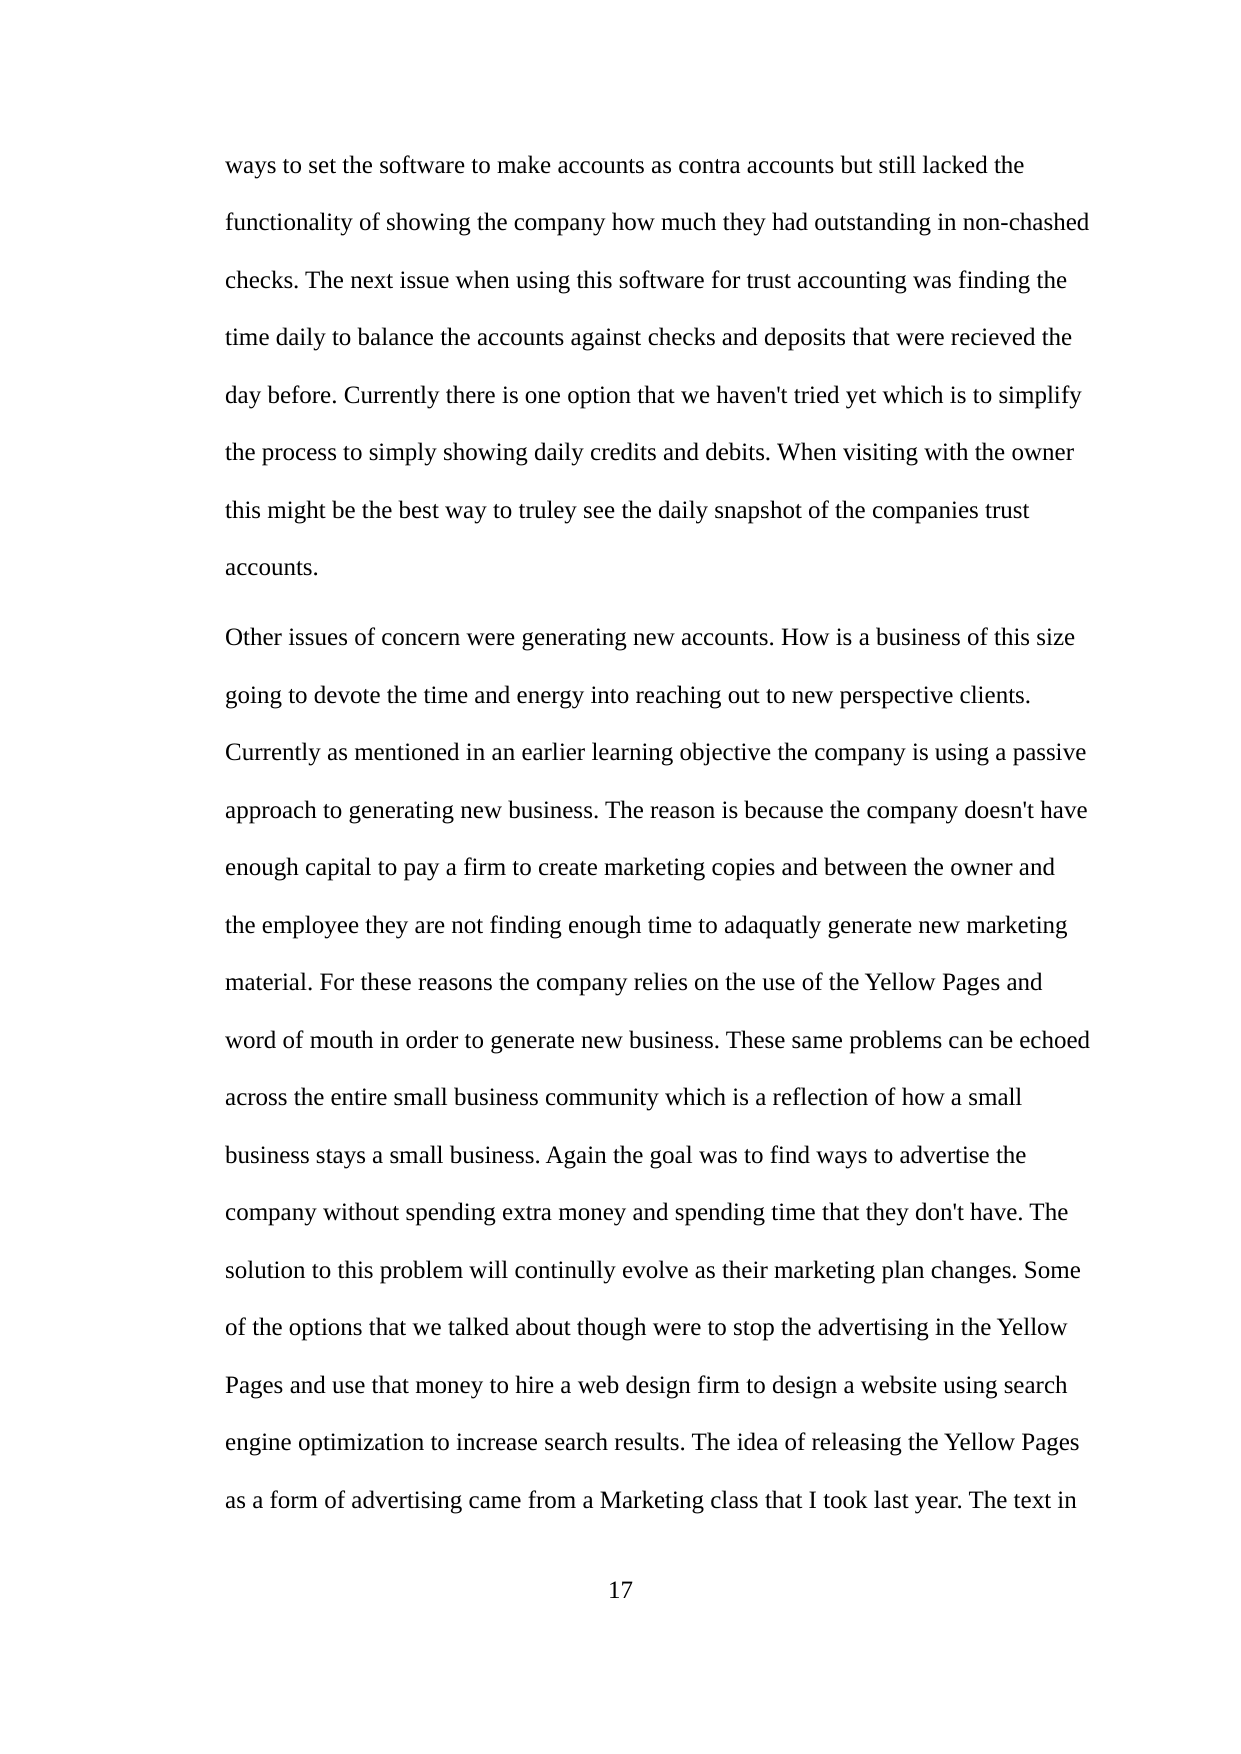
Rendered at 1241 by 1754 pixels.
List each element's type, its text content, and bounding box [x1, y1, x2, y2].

list ways to set the software to make accounts as contra accounts but still lacked the functionality of showing the company how much they had outstanding in non-chashed checks. The next issue when using this software for trust accounting was finding the time daily to balance the accounts against checks and deposits that were recieved the day before. Currently there is one option that we haven't tried yet which is to simplify the process to simply showing daily credits and debits. When visiting with the owner this might be the best way to truley see the daily snapshot of the companies trust accounts. [187, 150, 1091, 581]
list Other issues of concern were generating new accounts. How is a business of this size going to devote the time and energy into reaching out to new perspective clients. Currently as mentioned in an earlier learning objective the company is using a passive approach to generating new business. The reason is because the company doesn't have enough capital to pay a firm to create marketing copies and between the owner and the employee they are not finding enough time to adaquatly generate new marketing material. For these reasons the company relies on the use of the Yellow Pages and word of mouth in order to generate new business. These same problems can be echoed across the entire small business community which is a reflection of how a small business stays a small business. Again the goal was to find ways to advertise the company without spending extra money and spending time that they don't have. The solution to this problem will continully evolve as their marketing plan changes. Some of the options that we talked about though were to stop the advertising in the Yellow Pages and use that money to hire a web design firm to design a website using search engine optimization to increase search results. The idea of releasing the Yellow Pages as a form of advertising came from a Marketing class that I took last year. The text in [187, 622, 1091, 1514]
